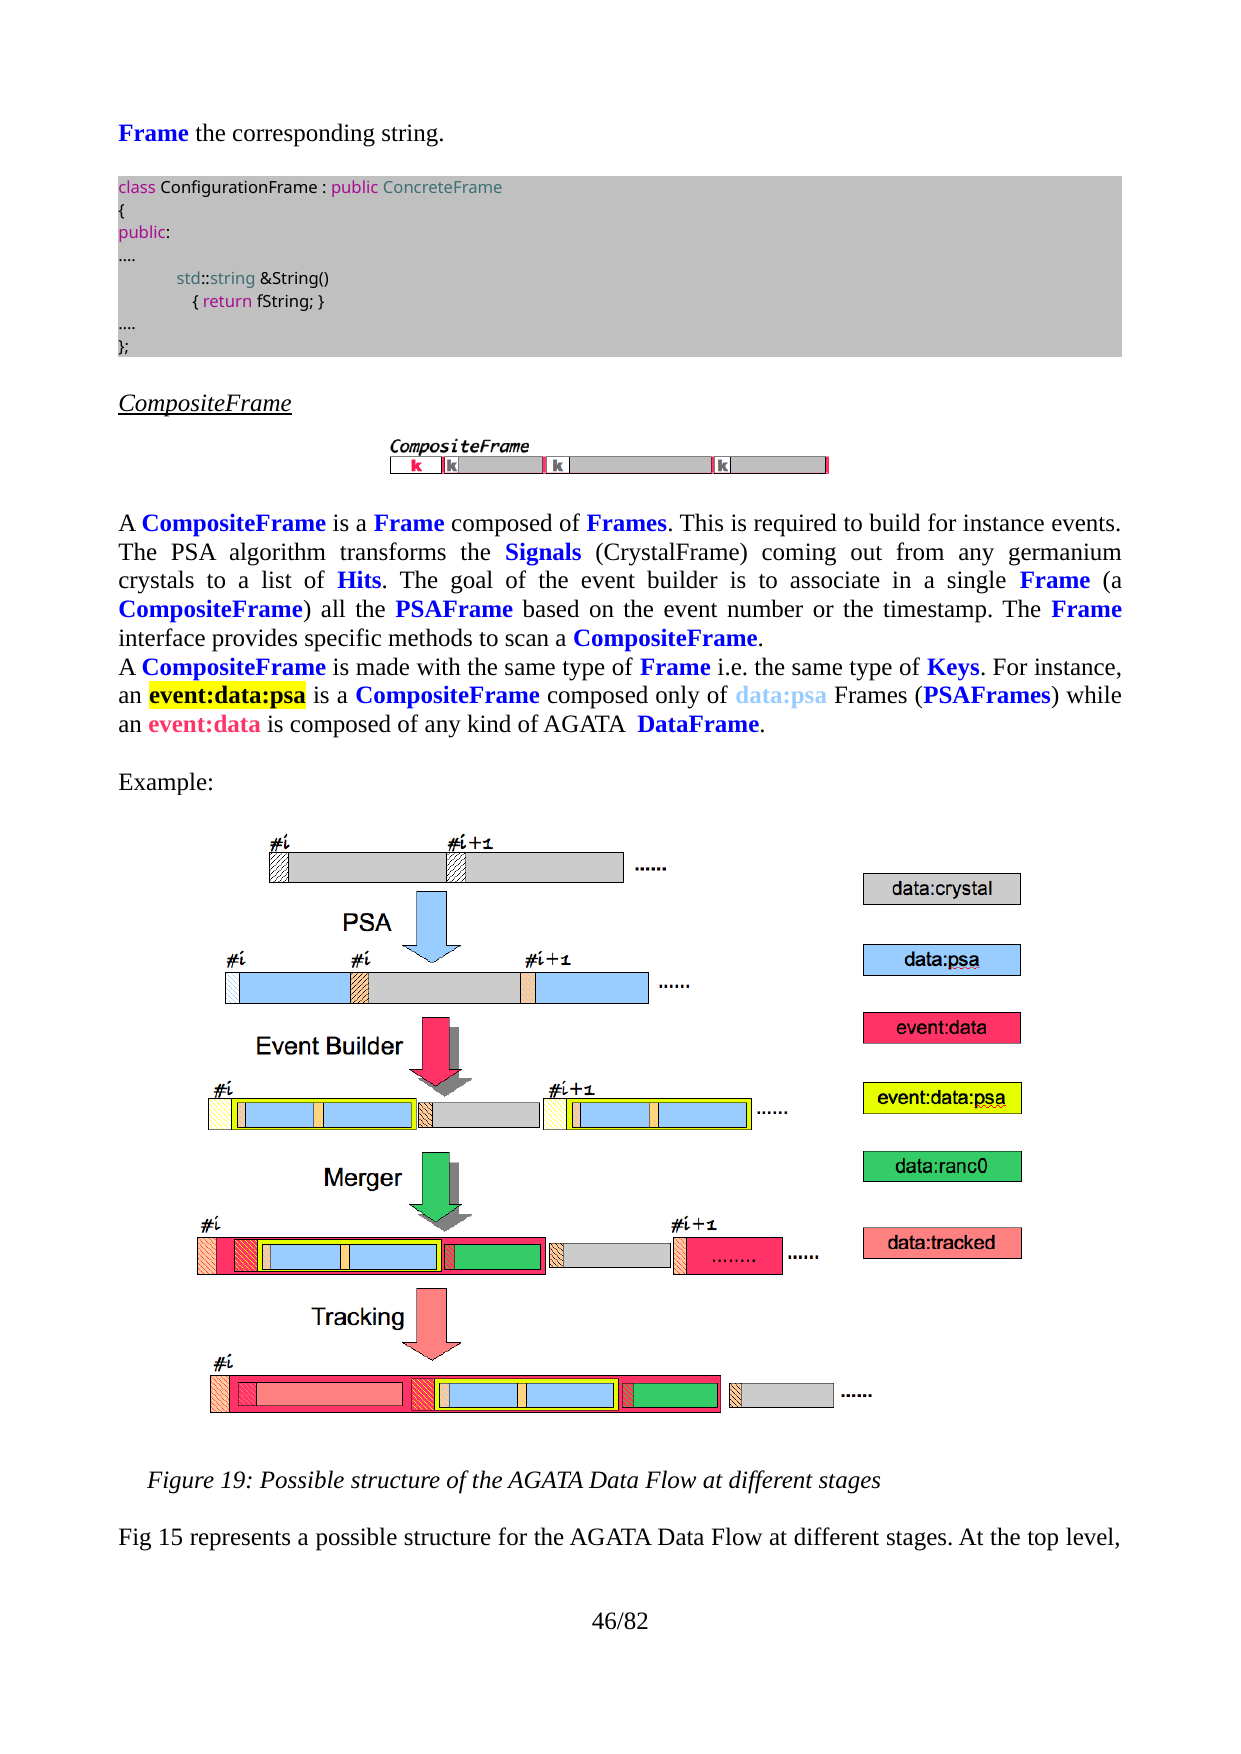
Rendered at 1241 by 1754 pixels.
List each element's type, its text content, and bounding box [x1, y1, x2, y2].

text …. [118, 244, 1122, 266]
text }; [118, 334, 1122, 357]
text Figure 19: Possible structure of the AGATA Data Flow at different stages [147, 1465, 1093, 1493]
text Fig 15 represents a possible structure for the AGATA Data Flow at different stages. At the top level, [118, 1522, 1122, 1551]
text { return fString; } [118, 289, 1122, 312]
picture [369, 417, 871, 480]
picture [146, 795, 1094, 1465]
text …. [118, 312, 1122, 334]
text std::string &String() [118, 266, 1122, 289]
text class ConfigurationFrame : public ConcreteFrame [118, 176, 1122, 198]
text public: [118, 221, 1122, 244]
text { [118, 198, 1122, 221]
text Frame the corresponding string. [118, 118, 1122, 147]
text CompositeFrame [118, 388, 1122, 417]
text A CompositeFrame is a Frame composed of Frames. This is required to build for instance events. The PSA algorithm transforms the Signals (CrystalFrame) coming out from any germanium crystals to a list of Hits. The goal of the event builder is to associate in a single Frame (a CompositeFrame) all the PSAFrame based on the event number or the timestamp. The Frame interface provides specific methods to scan a CompositeFrame. [118, 508, 1122, 652]
text A CompositeFrame is made with the same type of Frame i.e. the same type of Keys. For instance, an event:data:psa is a CompositeFrame composed only of data:psa Frames (PSAFrames) while an event:data is composed of any kind of AGATA DataFrame. [118, 652, 1122, 738]
text Example: [118, 767, 1122, 796]
